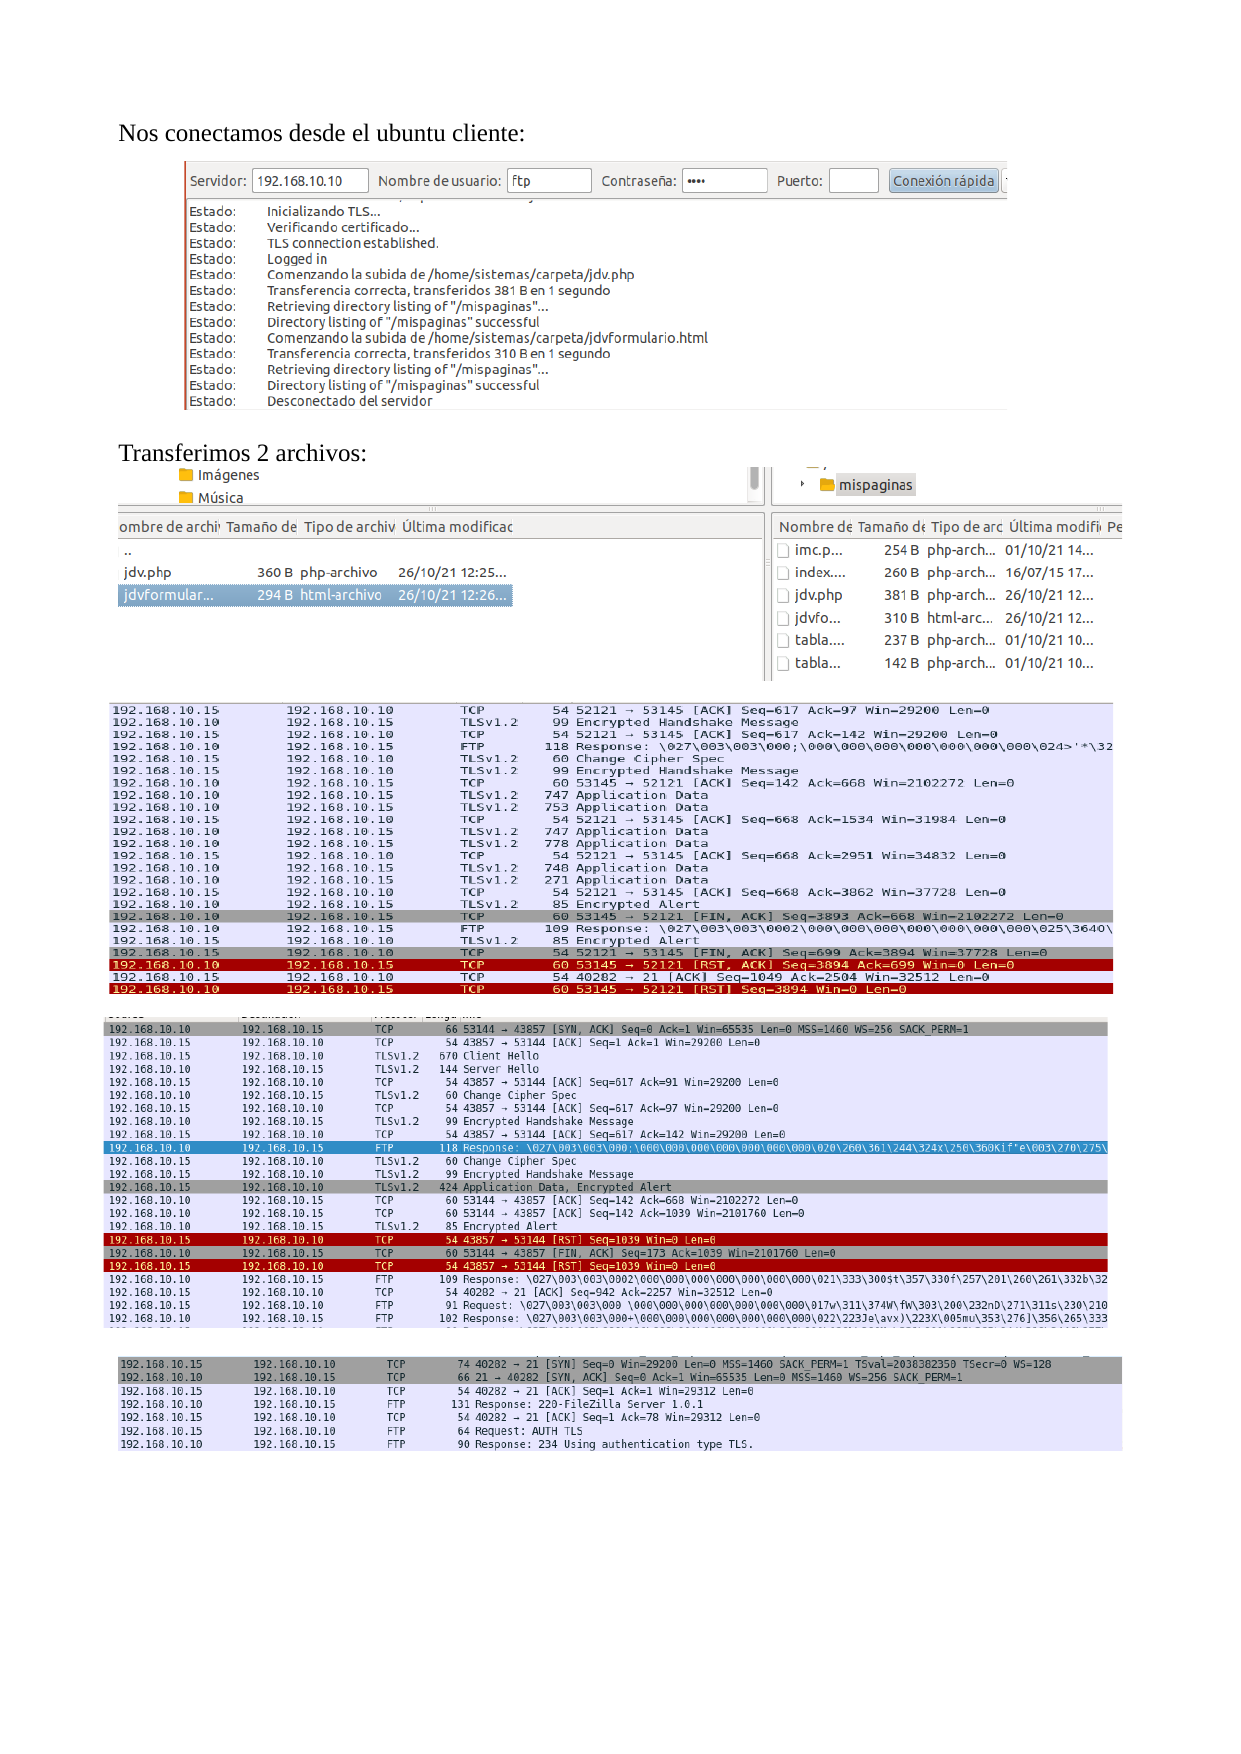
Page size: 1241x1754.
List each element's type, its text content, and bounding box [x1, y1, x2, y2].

picture [103, 1017, 1108, 1328]
picture [109, 702, 1114, 994]
picture [118, 467, 1123, 681]
text Nos conectamos desde el ubuntu cliente: [118, 118, 1122, 147]
text Transferimos 2 archivos: [118, 438, 1122, 467]
picture [184, 161, 1008, 410]
picture [118, 1356, 1123, 1451]
